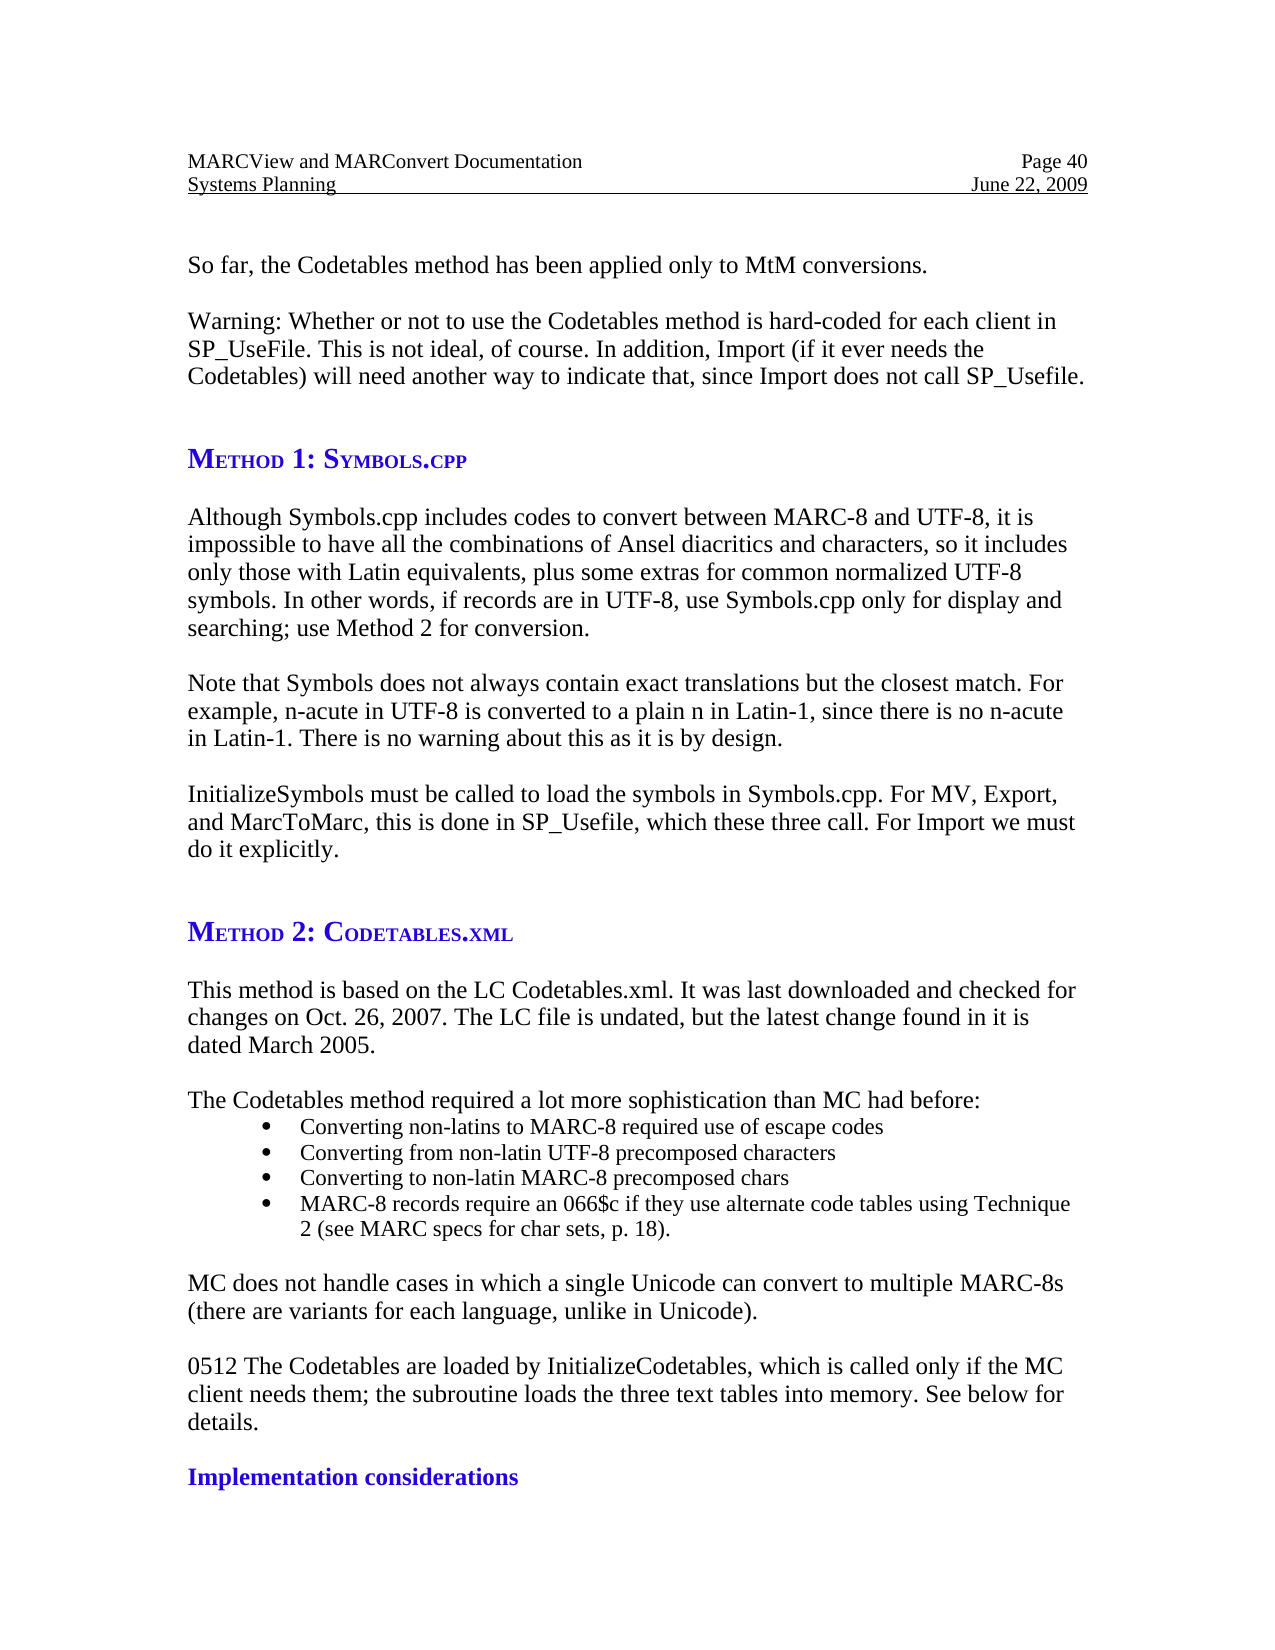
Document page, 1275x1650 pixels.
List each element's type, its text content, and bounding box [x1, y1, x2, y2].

text So far, the Codetables method has been applied only to MtM conversions. [187, 252, 1087, 279]
text This method is based on the LC Codetables.xml. It was last downloaded and checked for changes on Oct. 26, 2007. The LC file is undated, but the latest change found in it is dated March 2005. [187, 976, 1087, 1059]
list Converting non-latins to MARC-8 required use of escape codes [262, 1114, 1087, 1140]
text 0512 The Codetables are loaded by InitializeCodetables, which is called only if the MC client needs them; the subroutine loads the three text tables into memory. See below for details. [187, 1352, 1087, 1435]
list Converting from non-latin UTF-8 precomposed characters [262, 1140, 1087, 1165]
text Warning: Whether or not to use the Codetables method is hard-coded for each client in SP_UseFile. This is not ideal, of course. In addition, Import (if it ever needs the Codetables) will need another way to indicate that, since Import does not call SP_Usefile. [187, 307, 1087, 390]
text Although Symbols.cpp includes codes to convert between MARC-8 and UTF-8, it is impossible to have all the combinations of Ansel diacritics and characters, so it includes only those with Latin equivalents, plus some extras for common normalized UTF-8 symbols. In other words, if records are in UTF-8, use Symbols.cpp only for display and searching; use Method 2 for conversion. [187, 503, 1087, 641]
text MC does not handle cases in which a single Unicode can convert to multiple MARC-8s (there are variants for each language, unlike in Unicode). [187, 1269, 1087, 1324]
subtitle Implementation considerations [187, 1463, 1087, 1491]
subtitle Method 1: Symbols.cpp [187, 443, 1087, 475]
list Converting to non-latin MARC-8 precomposed chars [262, 1165, 1087, 1191]
text The Codetables method required a lot more sophistication than MC had before: [187, 1087, 1087, 1114]
text Note that Symbols does not always contain exact translations but the closest match. For example, n-acute in UTF-8 is converted to a plain n in Latin-1, since there is no n-acute in Latin-1. There is no warning about this as it is by design. [187, 669, 1087, 752]
list MARC-8 records require an 066$c if they use alternate code tables using Technique 2 (see MARC specs for char sets, p. 18). [262, 1191, 1087, 1241]
subtitle Method 2: Codetables.xml [187, 916, 1087, 948]
text InitializeSymbols must be called to load the symbols in Symbols.cpp. For MV, Export, and MarcToMarc, this is done in SP_Usefile, which these three call. For Import we must do it explicitly. [187, 780, 1087, 863]
